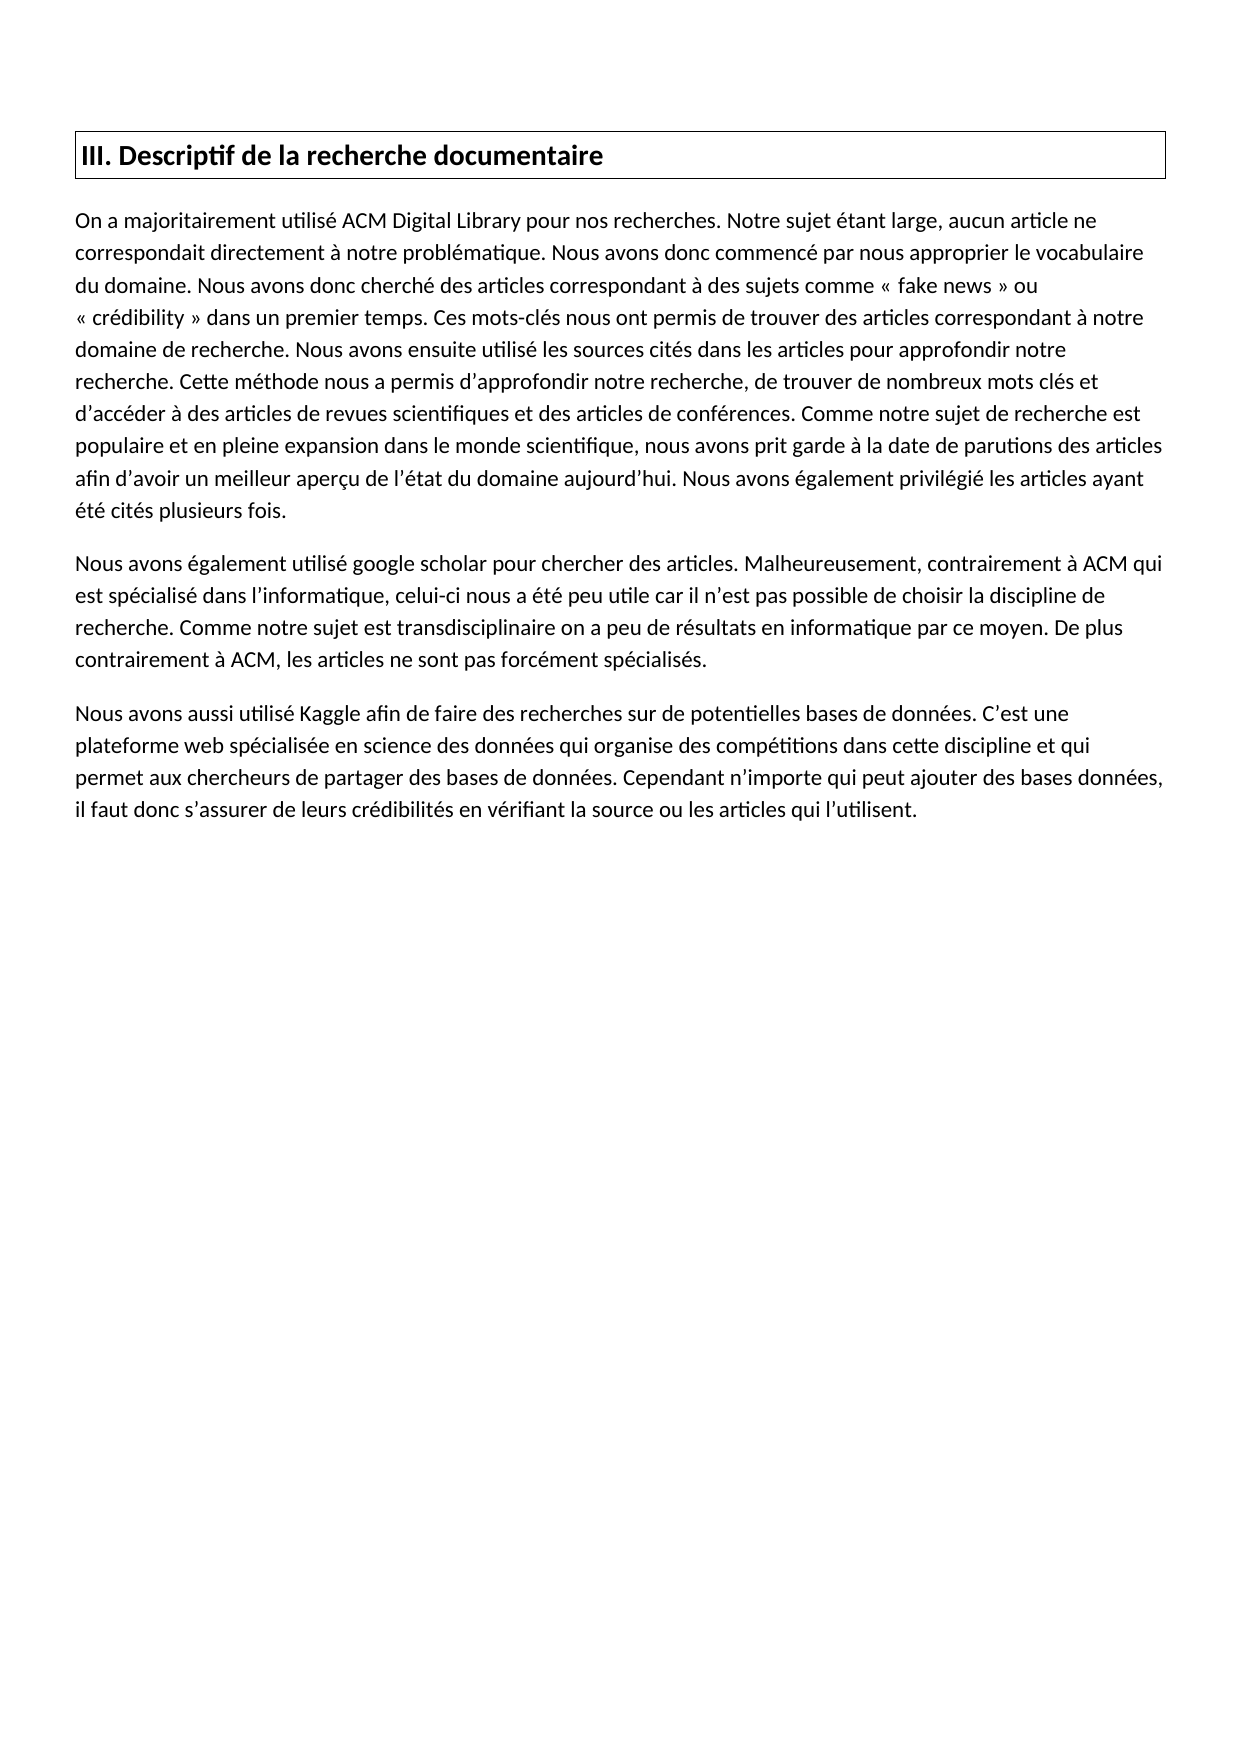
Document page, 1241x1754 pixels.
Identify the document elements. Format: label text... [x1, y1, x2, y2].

table_header III. Descriptif de la recherche documentaire [76, 132, 1165, 178]
list On a majoritairement utilisé ACM Digital Library pour nos recherches. Notre sujet étant large, aucun article ne correspondait directement à notre problématique. Nous avons donc commencé par nous approprier le vocabulaire du domaine. Nous avons donc cherché des articles correspondant à des sujets comme « fake news » ou « crédibility » dans un premier temps. Ces mots-clés nous ont permis de trouver des articles correspondant à notre domaine de recherche. Nous avons ensuite utilisé les sources cités dans les articles pour approfondir notre recherche. Cette méthode nous a permis d’approfondir notre recherche, de trouver de nombreux mots clés et d’accéder à des articles de revues scientifiques et des articles de conférences. Comme notre sujet de recherche est populaire et en pleine expansion dans le monde scientifique, nous avons prit garde à la date de parutions des articles afin d’avoir un meilleur aperçu de l’état du domaine aujourd’hui. Nous avons également privilégié les articles ayant été cités plusieurs fois. [75, 206, 1165, 524]
list Nous avons également utilisé google scholar pour chercher des articles. Malheureusement, contrairement à ACM qui est spécialisé dans l’informatique, celui-ci nous a été peu utile car il n’est pas possible de choisir la discipline de recherche. Comme notre sujet est transdisciplinaire on a peu de résultats en informatique par ce moyen. De plus contrairement à ACM, les articles ne sont pas forcément spécialisés. [75, 549, 1165, 674]
list Nous avons aussi utilisé Kaggle afin de faire des recherches sur de potentielles bases de données. C’est une plateforme web spécialisée en science des données qui organise des compétitions dans cette discipline et qui permet aux chercheurs de partager des bases de données. Cependant n’importe qui peut ajouter des bases données, il faut donc s’assurer de leurs crédibilités en vérifiant la source ou les articles qui l’utilisent. [75, 699, 1165, 823]
